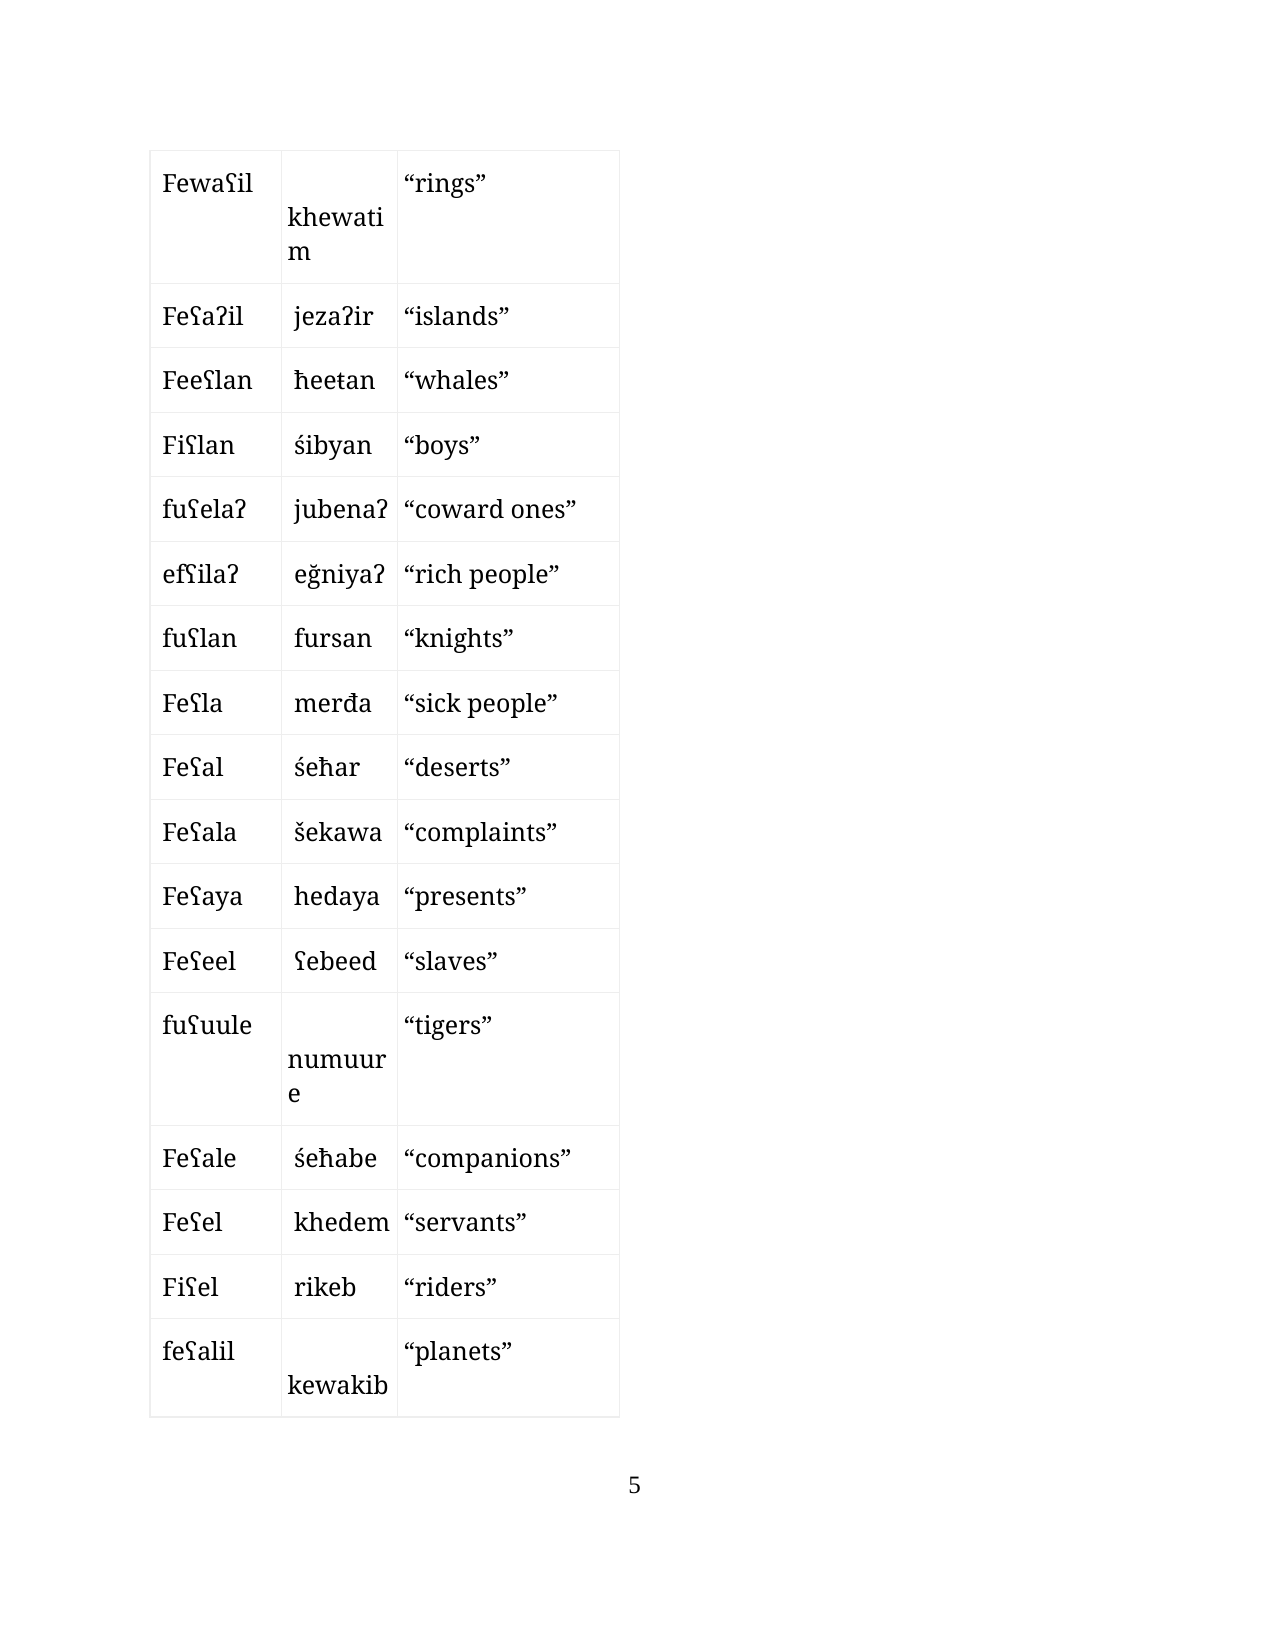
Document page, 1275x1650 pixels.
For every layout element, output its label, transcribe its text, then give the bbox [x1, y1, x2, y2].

table_cell jezaʔir [282, 284, 397, 347]
table_cell “rings” [398, 151, 619, 283]
table_cell “sick people” [398, 671, 619, 734]
table_cell Fiʕlan [151, 413, 281, 476]
table_cell śibyan [282, 413, 397, 476]
table_cell Feʕale [151, 1126, 281, 1189]
table_cell jubenaʔ [282, 477, 397, 541]
table_cell Feʕaʔil [151, 284, 281, 347]
table_cell numuure [282, 993, 397, 1124]
table_cell Feʕel [151, 1190, 281, 1253]
table_cell “rich people” [398, 542, 619, 605]
table_cell Feʕala [151, 800, 281, 863]
table_cell “companions” [398, 1126, 619, 1189]
table_cell Feʕla [151, 671, 281, 734]
table_cell fuʕuule [151, 993, 281, 1124]
table_cell śeħar [282, 735, 397, 798]
table_cell rikeb [282, 1255, 397, 1318]
table_cell “slaves” [398, 929, 619, 992]
table_cell khewatim [282, 151, 397, 283]
table_cell “whales” [398, 348, 619, 412]
table_cell khedem [282, 1190, 397, 1253]
table_cell šekawa [282, 800, 397, 863]
table_cell eğniyaʔ [282, 542, 397, 605]
table_cell Feʕaya [151, 864, 281, 927]
table_cell kewakib [282, 1319, 397, 1416]
table_cell “planets” [398, 1319, 619, 1416]
table_cell śeħabe [282, 1126, 397, 1189]
table_cell “tigers” [398, 993, 619, 1124]
table_cell Feeʕlan [151, 348, 281, 412]
table_cell Fiʕel [151, 1255, 281, 1318]
table_cell feʕalil [151, 1319, 281, 1416]
table_cell “islands” [398, 284, 619, 347]
table_cell “complaints” [398, 800, 619, 863]
table_cell ħeeŧan [282, 348, 397, 412]
table_cell Fewaʕil [151, 151, 281, 283]
table_cell Feʕal [151, 735, 281, 798]
table_cell fuʕlan [151, 606, 281, 669]
table_cell “knights” [398, 606, 619, 669]
table_cell Feʕeel [151, 929, 281, 992]
table_cell “boys” [398, 413, 619, 476]
table_cell fursan [282, 606, 397, 669]
table_cell efʕilaʔ [151, 542, 281, 605]
table_cell “riders” [398, 1255, 619, 1318]
table_cell hedaya [282, 864, 397, 927]
table_cell ʕebeed [282, 929, 397, 992]
table_cell “servants” [398, 1190, 619, 1253]
table_cell “presents” [398, 864, 619, 927]
table_cell fuʕelaʔ [151, 477, 281, 541]
table_cell “coward ones” [398, 477, 619, 541]
table_cell merđa [282, 671, 397, 734]
table_cell “deserts” [398, 735, 619, 798]
